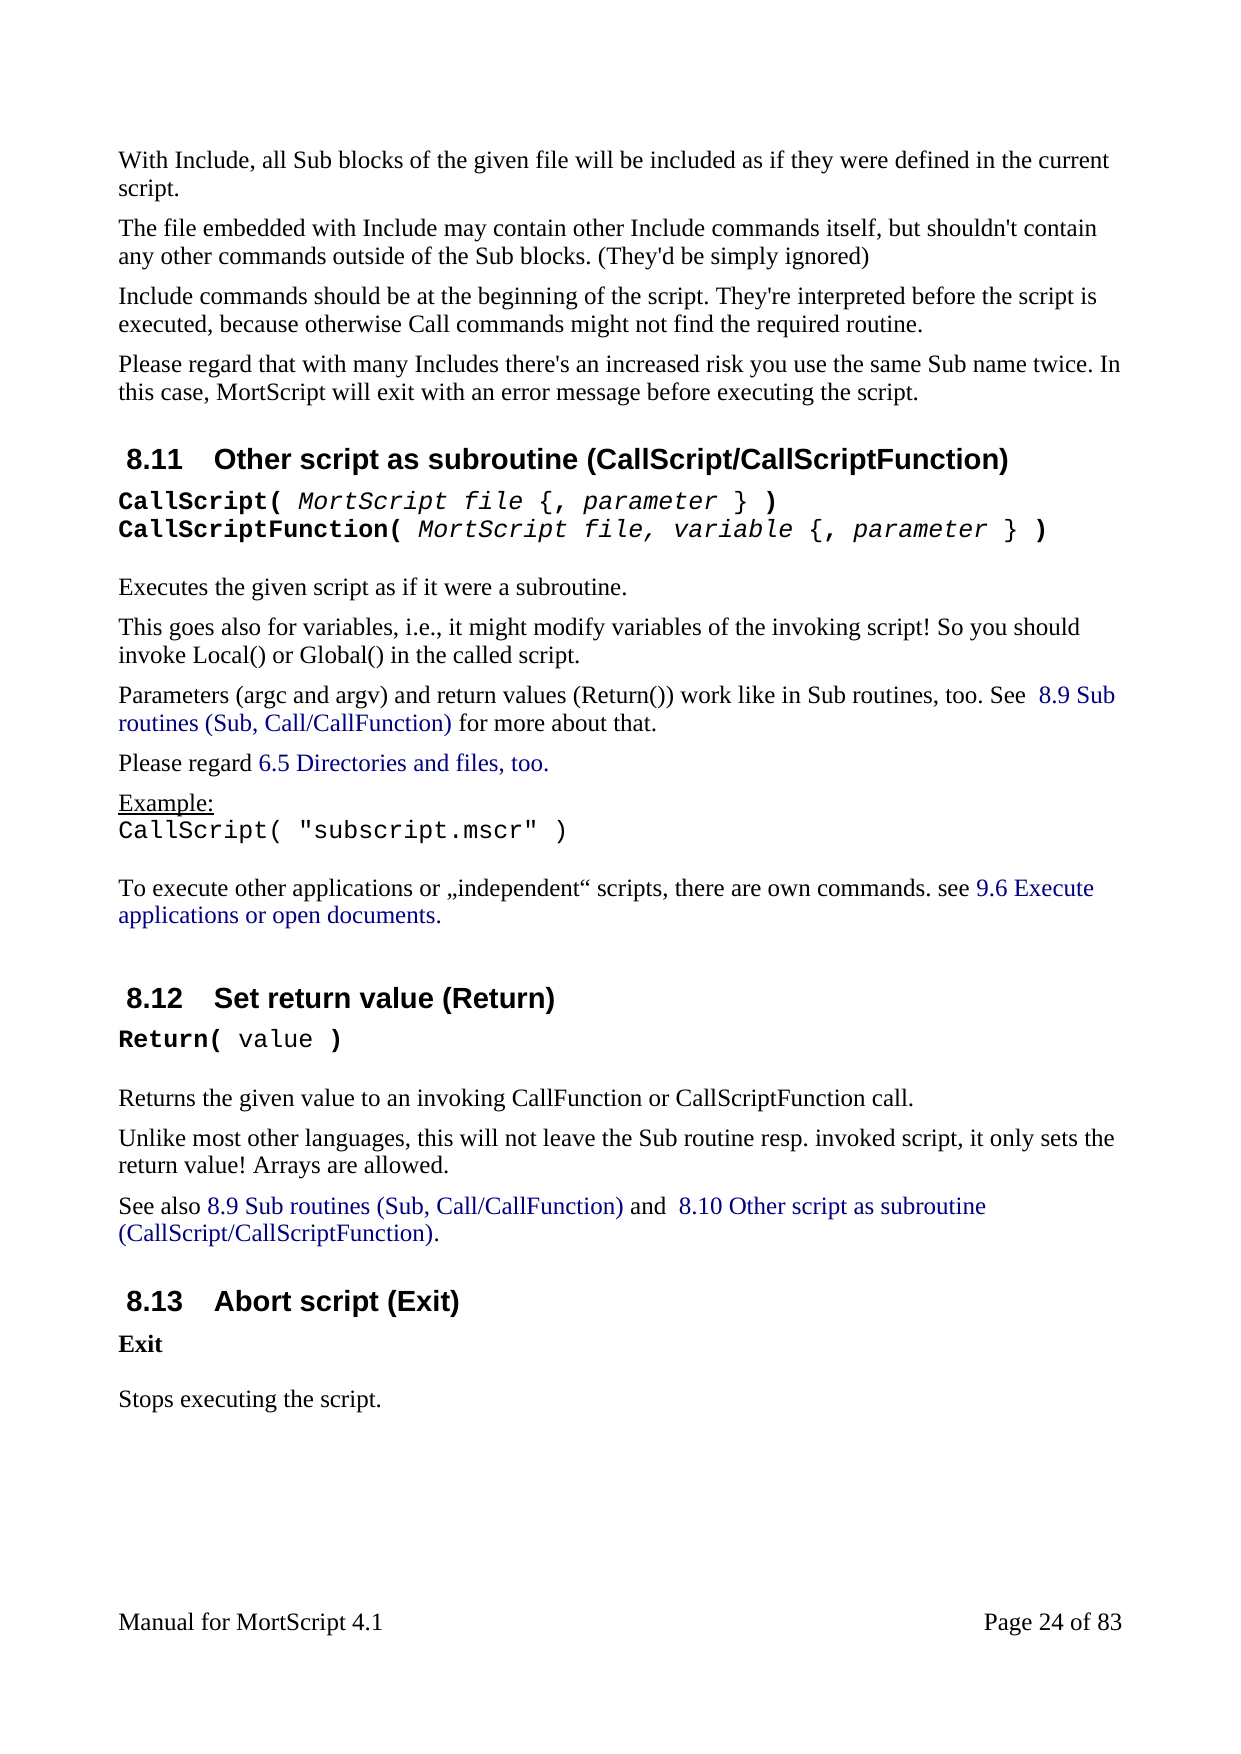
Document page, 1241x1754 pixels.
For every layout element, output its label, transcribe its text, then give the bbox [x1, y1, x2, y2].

text Include commands should be at the beginning of the script. They're interpreted before the script is executed, because otherwise Call commands might not find the required routine. [118, 282, 1122, 338]
text Stops executing the script. [118, 1385, 1122, 1413]
text Return( value ) [118, 1027, 1122, 1055]
text To execute other applications or „independent“ scripts, there are own commands. see 9.6 Execute applications or open documents. [118, 874, 1122, 929]
text Returns the given value to an invoking CallFunction or CallScriptFunction call. [118, 1084, 1122, 1111]
text This goes also for variables, i.e., it might modify variables of the invoking script! So you should invoke Local() or Global() in the called script. [118, 613, 1122, 669]
subtitle Other script as subroutine (CallScript/CallScriptFunction) [118, 443, 1122, 476]
text CallScript( MortScript file {, parameter } ) [118, 488, 1122, 517]
list Please regard that with many Includes there's an increased risk you use the same Sub name twice. In this case, MortScript will exit with an error message before executing the script. [118, 350, 1122, 406]
text CallScriptFunction( MortScript file, variable {, parameter } ) [118, 517, 1122, 545]
text Executes the given script as if it were a subroutine. [118, 573, 1122, 601]
text With Include, all Sub blocks of the given file will be included as if they were defined in the current script. [118, 146, 1122, 202]
subtitle Set return value (Return) [118, 982, 1122, 1014]
text Parameters (argc and argv) and return values (Return()) work like in Sub routines, too. See 8.9 Sub routines (Sub, Call/CallFunction) for more about that. [118, 681, 1122, 737]
text Example: [118, 789, 1122, 817]
text Exit [118, 1330, 1122, 1358]
text The file embedded with Include may contain other Include commands itself, but shouldn't contain any other commands outside of the Sub blocks. (They'd be simply ignored) [118, 214, 1122, 270]
text CallScript( "subscript.mscr" ) [118, 817, 1122, 846]
text See also 8.9 Sub routines (Sub, Call/CallFunction) and 8.10 Other script as subroutine (CallScript/CallScriptFunction). [118, 1192, 1122, 1247]
subtitle Abort script (Exit) [118, 1285, 1122, 1317]
text Unlike most other languages, this will not leave the Sub routine resp. invoked script, it only sets the return value! Arrays are allowed. [118, 1124, 1122, 1179]
text Please regard 6.5 Directories and files, too. [118, 749, 1122, 777]
